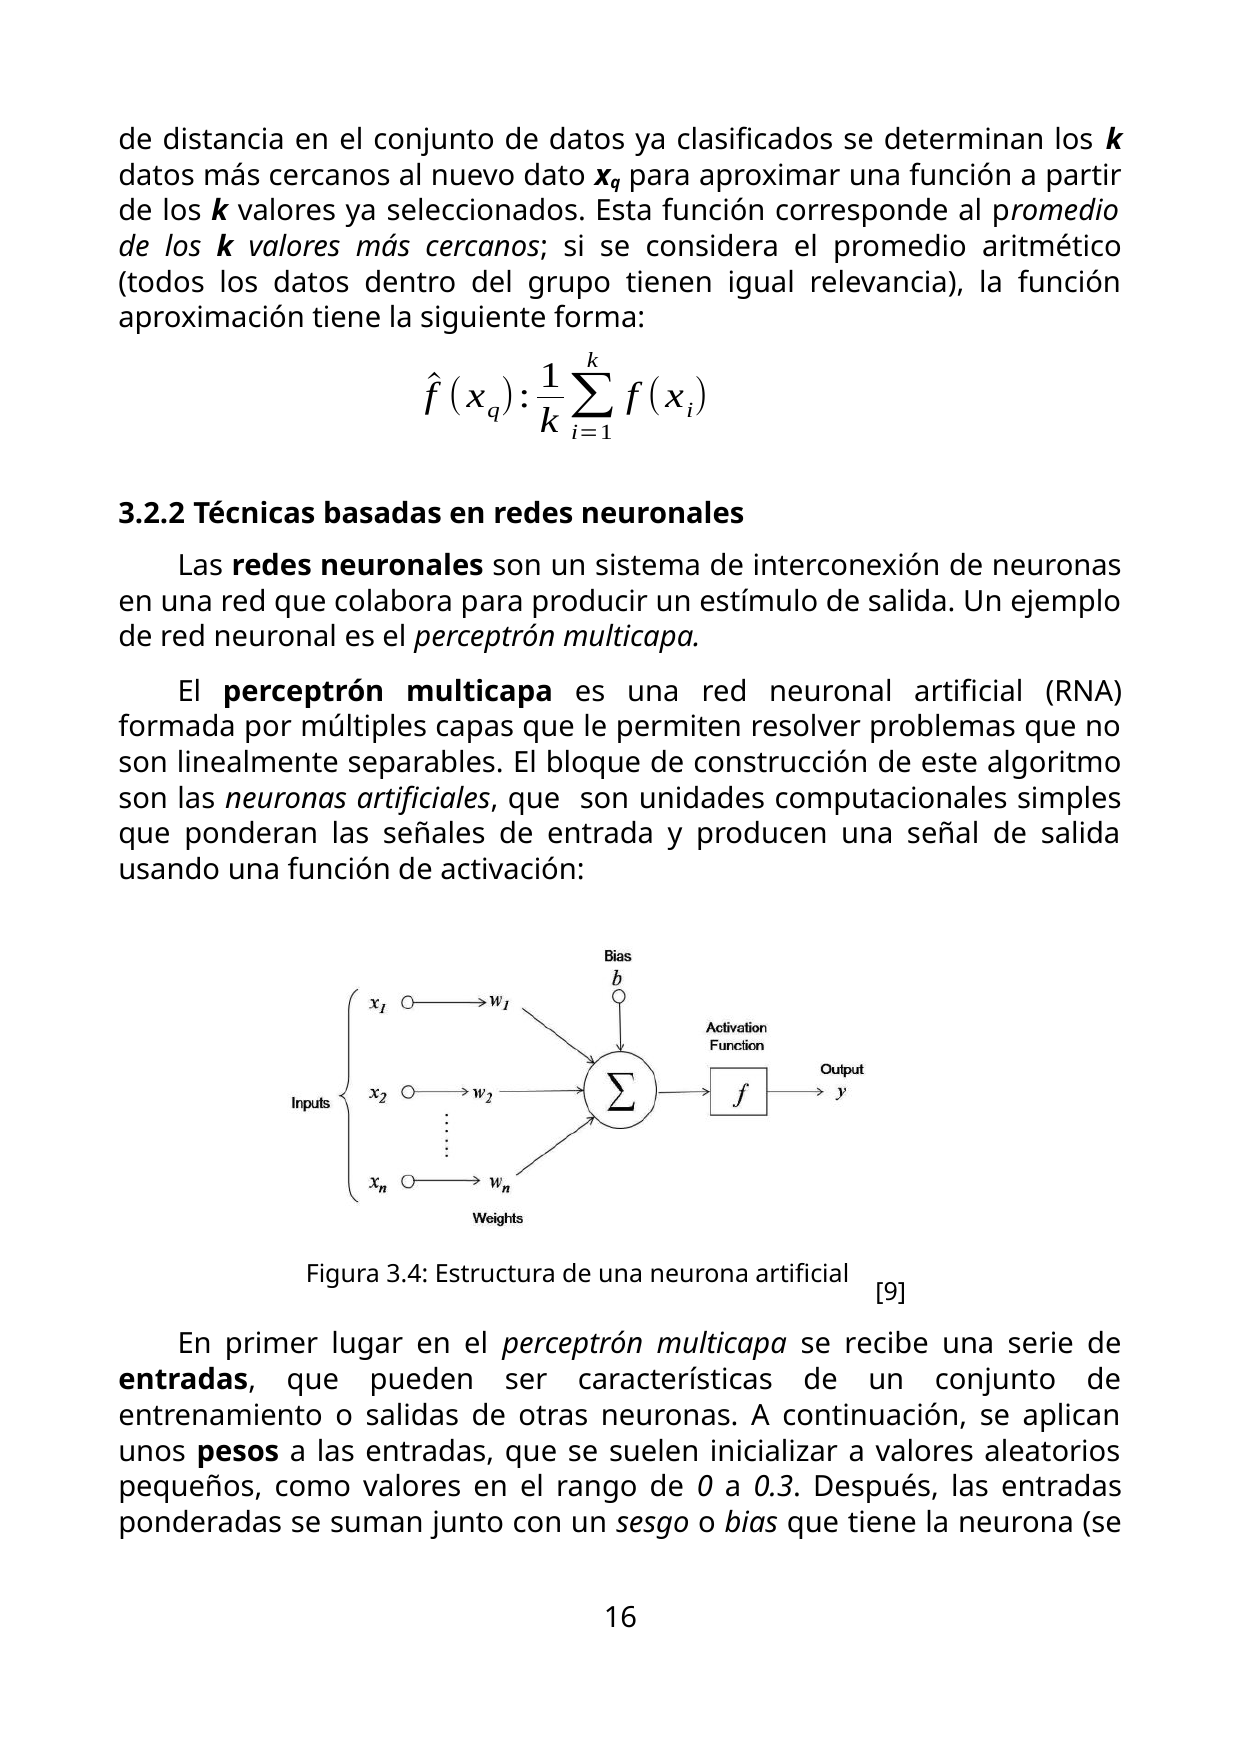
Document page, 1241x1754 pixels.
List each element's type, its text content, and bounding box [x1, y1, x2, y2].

text El perceptrón multicapa es una red neuronal artificial (RNA) formada por múltiples capas que le permiten resolver problemas que no son linealmente separables. El bloque de construcción de este algoritmo son las neuronas artificiales, que son unidades computacionales simples que ponderan las señales de entrada y producen una señal de salida usando una función de activación: [118, 670, 1122, 888]
subtitle Técnicas basadas en redes neuronales [118, 492, 1122, 532]
text En primer lugar en el perceptrón multicapa se recibe una serie de entradas, que pueden ser características de un conjunto de entrenamiento o salidas de otras neuronas. A continuación, se aplican unos pesos a las entradas, que se suelen inicializar a valores aleatorios pequeños, como valores en el rango de 0 a 0.3. Después, las entradas ponderadas se suman junto con un sesgo o bias que tiene la neurona (se [118, 1323, 1122, 1541]
picture [279, 923, 875, 1239]
text Las redes neuronales son un sistema de interconexión de neuronas en una red que colabora para producir un estímulo de salida. Un ejemplo de red neuronal es el perceptrón multicapa. [118, 544, 1122, 655]
text [9] [118, 1274, 1122, 1308]
text Figura 3.4: Estructura de una neurona artificial [280, 1239, 875, 1290]
text de distancia en el conjunto de datos ya clasificados se determinan los k datos más cercanos al nuevo dato xq para aproximar una función a partir de los k valores ya seleccionados. Esta función corresponde al promedio de los k valores más cercanos; si se considera el promedio aritmético (todos los datos dentro del grupo tienen igual relevancia), la función aproximación tiene la siguiente forma: [118, 118, 1122, 336]
